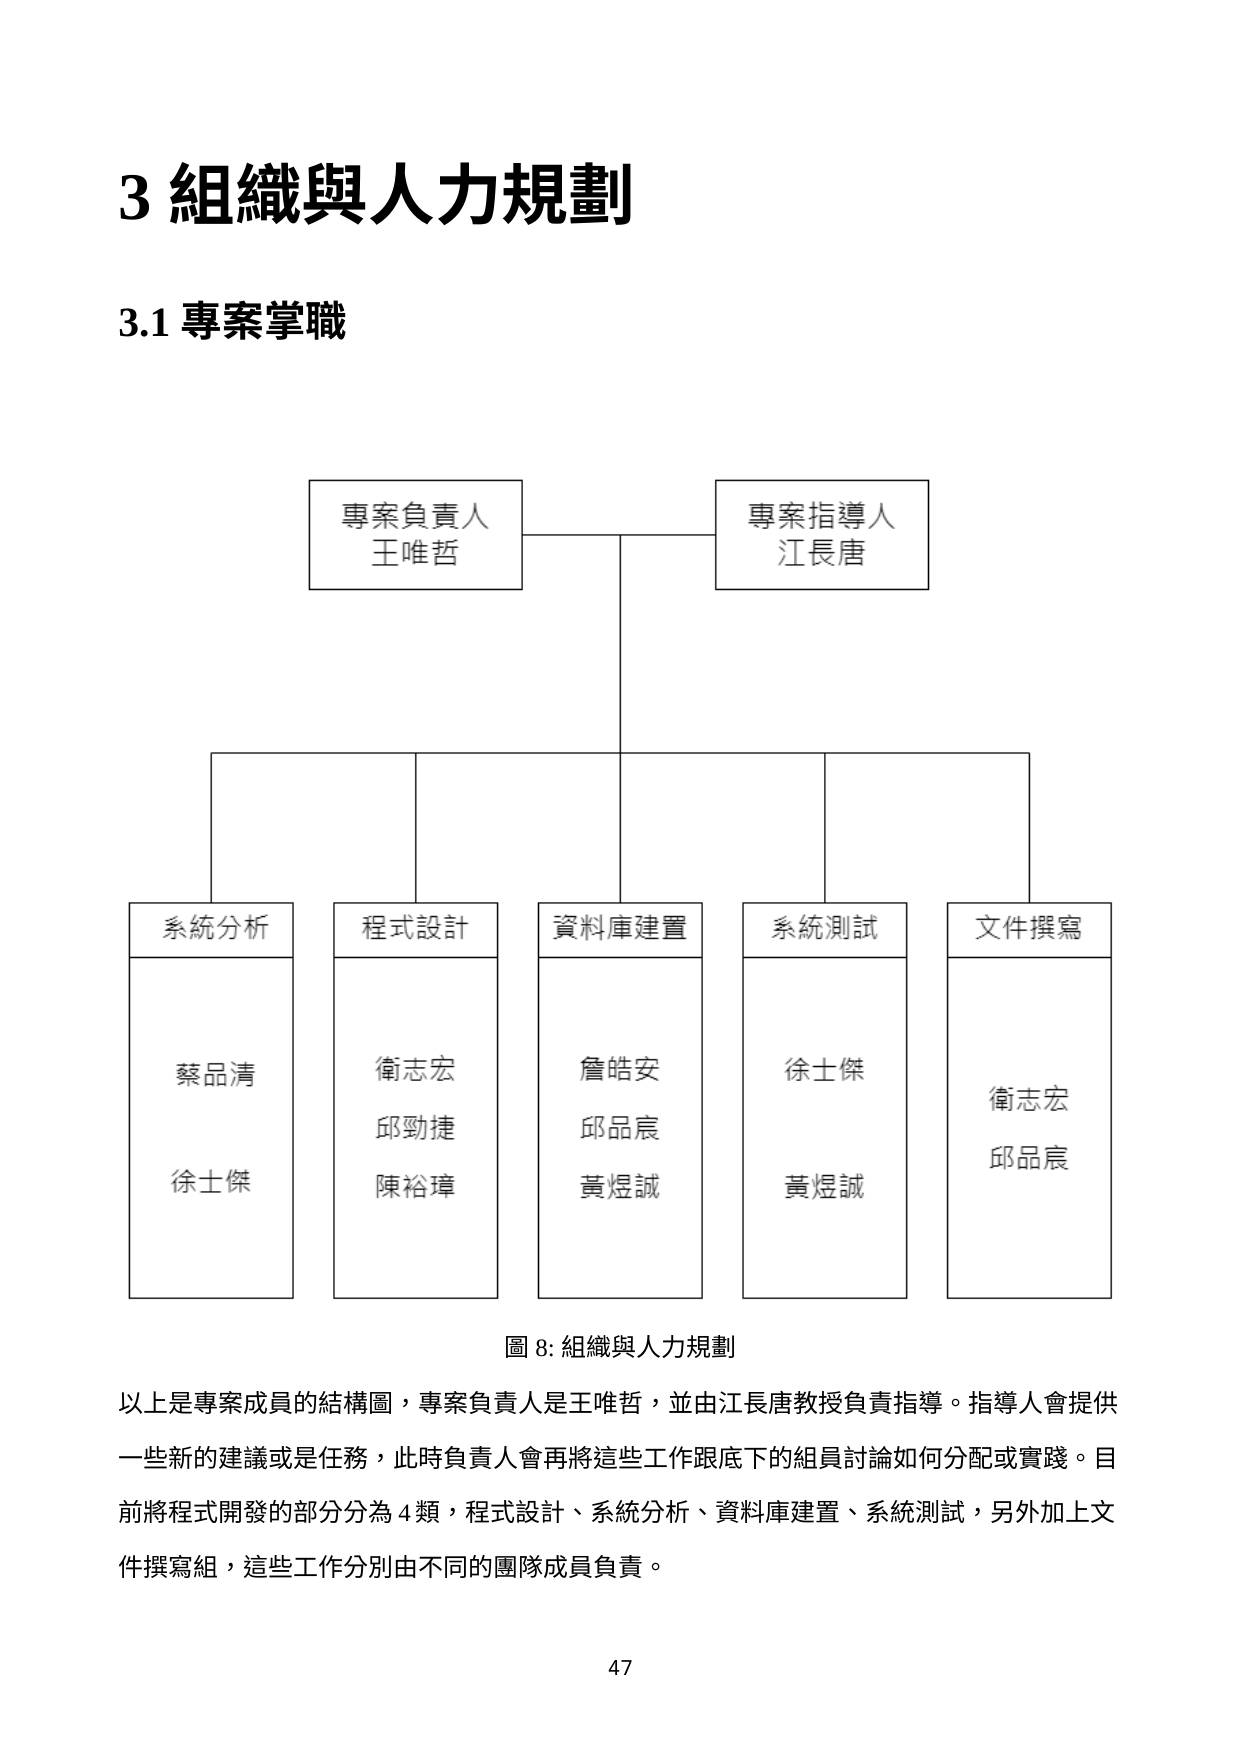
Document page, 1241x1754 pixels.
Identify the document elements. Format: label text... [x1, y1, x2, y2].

picture [118, 469, 1123, 1310]
text 圖 8: 組織與人力規劃 [118, 1310, 1122, 1364]
subtitle 3 組織與人力規劃 [118, 142, 1122, 238]
subtitle 3.1 專案掌職 [118, 288, 1122, 348]
text 以上是專案成員的結構圖，專案負責人是王唯哲，並由江長唐教授負責指導。指導人會提供一些新的建議或是任務，此時負責人會再將這些工作跟底下的組員討論如何分配或實踐。目前將程式開發的部分分為4類，程式設計、系統分析、資料庫建置、系統測試，另外加上文件撰寫組，這些工作分別由不同的團隊成員負責。 [118, 1384, 1122, 1583]
